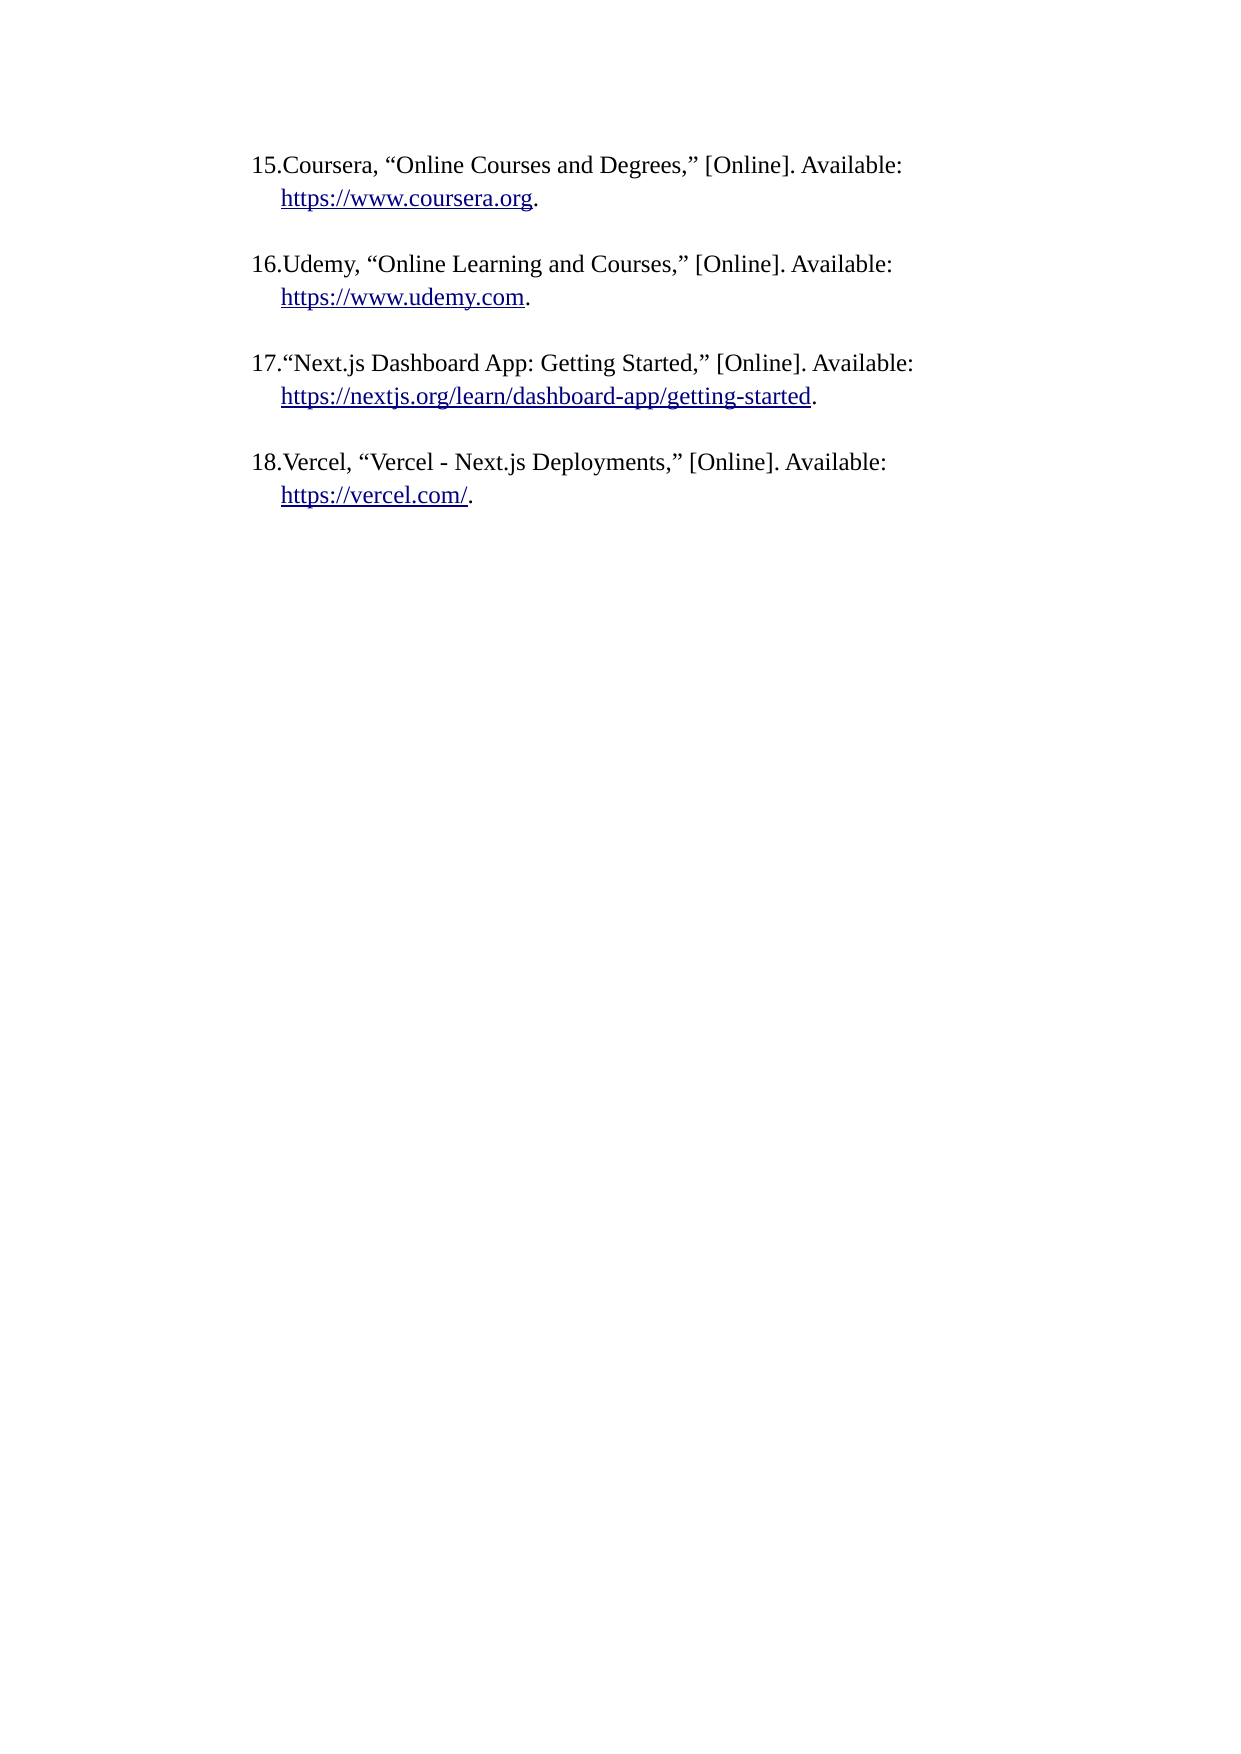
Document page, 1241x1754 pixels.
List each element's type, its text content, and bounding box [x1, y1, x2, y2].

list Coursera, “Online Courses and Degrees,” [Online]. Available: https://www.coursera.org. [251, 150, 1063, 212]
list Udemy, “Online Learning and Courses,” [Online]. Available: https://www.udemy.com. [251, 249, 1063, 311]
list “Next.js Dashboard App: Getting Started,” [Online]. Available: https://nextjs.org/learn/dashboard-app/getting-started. [251, 348, 1063, 410]
list Vercel, “Vercel - Next.js Deployments,” [Online]. Available: https://vercel.com/. [251, 447, 1063, 509]
